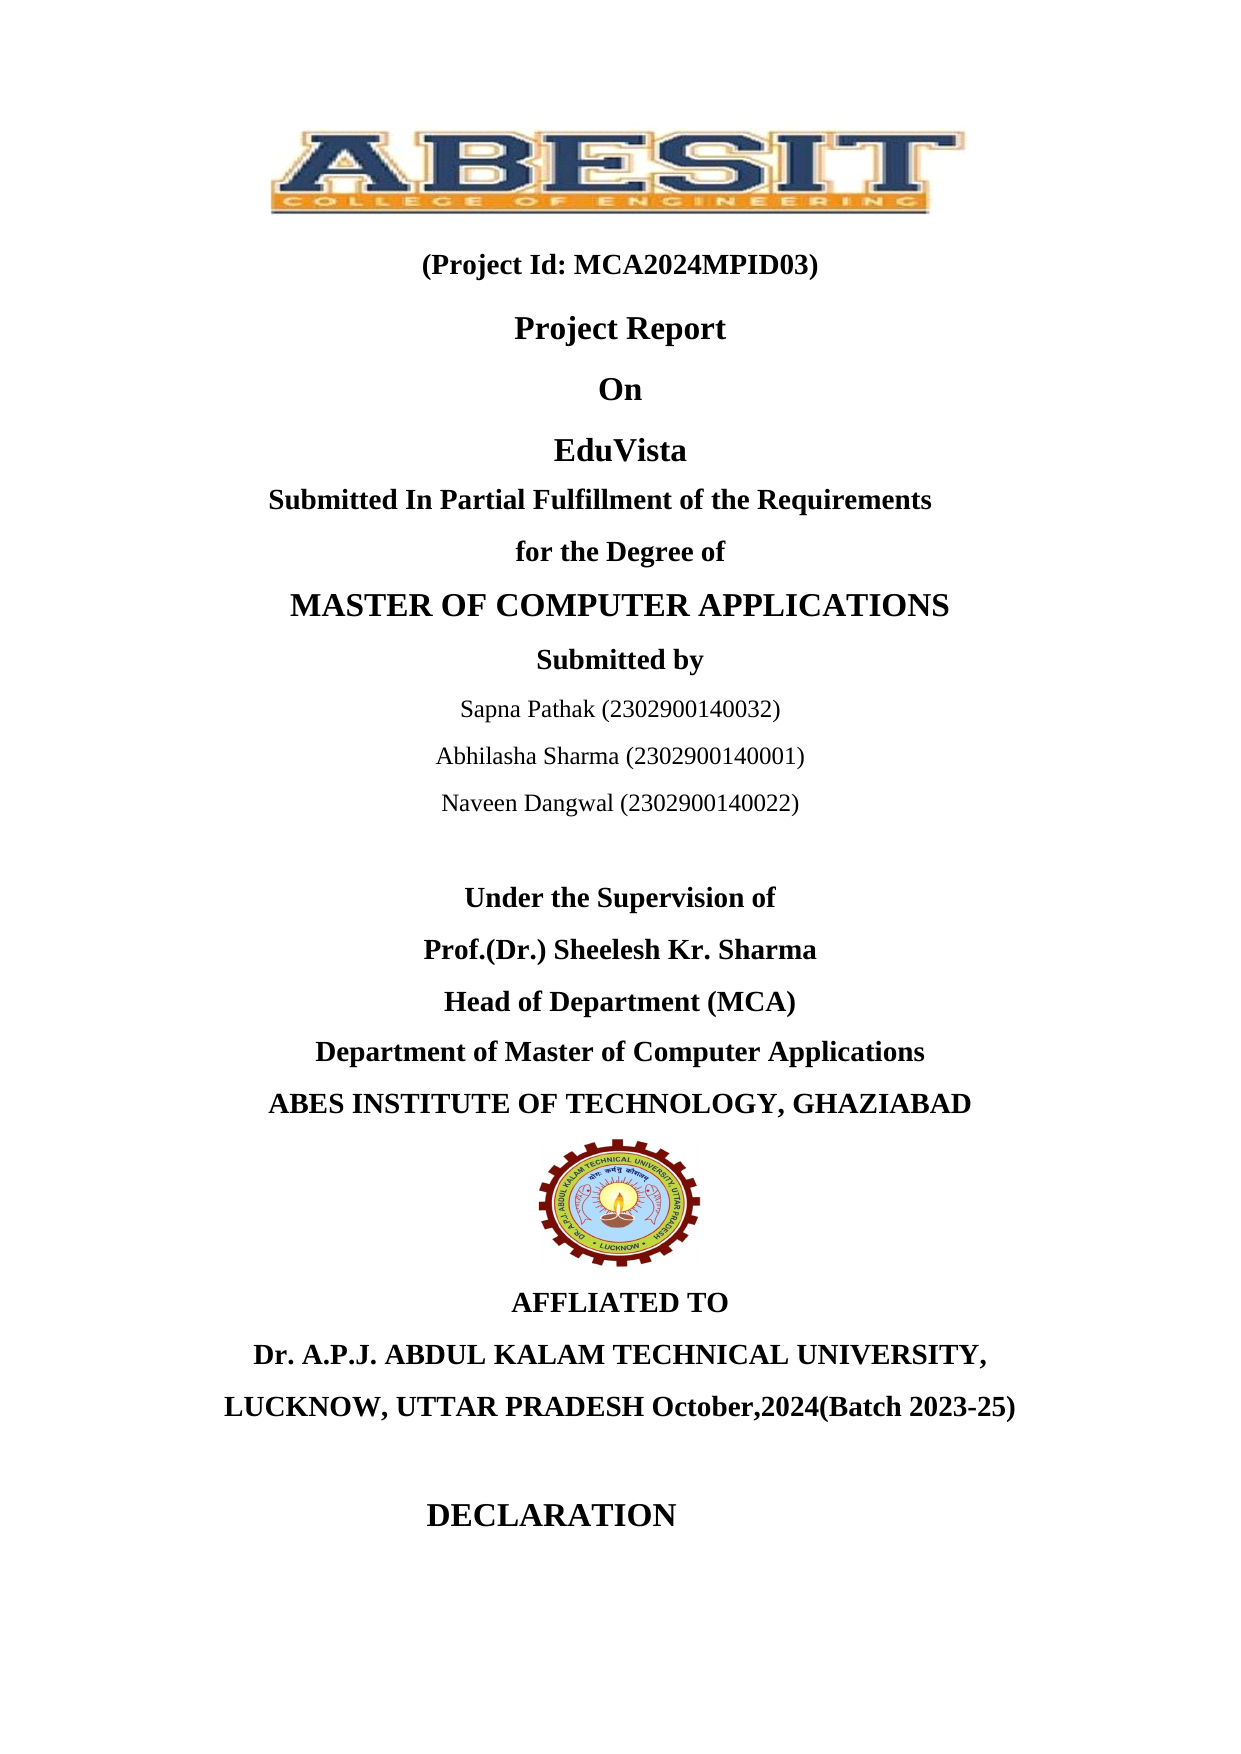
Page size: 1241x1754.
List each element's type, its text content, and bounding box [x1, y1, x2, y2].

text Submitted by [118, 642, 1122, 676]
text ABES INSTITUTE OF TECHNOLOGY, GHAZIABAD [118, 1086, 1122, 1120]
text Abhilasha Sharma (2302900140001) [118, 741, 1122, 770]
text MASTER OF COMPUTER APPLICATIONS [118, 586, 1122, 624]
text (Project Id: MCA2024MPID03) [118, 247, 1122, 281]
text Department of Master of Computer Applications [118, 1034, 1122, 1068]
text for the Degree of [118, 534, 1122, 567]
text On [118, 385, 1122, 404]
text Project Report [118, 324, 570, 343]
text Under the Supervision of [118, 881, 1122, 914]
text Head of Department (MCA) [118, 984, 1122, 1018]
text Dr. A.P.J. ABDUL KALAM TECHNICAL UNIVERSITY, [118, 1337, 1122, 1371]
text EduVista [118, 446, 1122, 465]
text Project Report [672, 324, 1122, 343]
text Naveen Dangwal (2302900140022) [118, 788, 1122, 817]
text Sapna Pathak (2302900140032) [118, 694, 1122, 723]
text LUCKNOW, UTTAR PRADESH October,2024(Batch 2023-25) [118, 1389, 1122, 1422]
text Submitted In Partial Fulfillment of the Requirements [193, 482, 1122, 515]
text Project Report [574, 324, 667, 343]
text AFFLIATED TO [118, 1285, 1122, 1319]
text DECLARATION [118, 1496, 1122, 1534]
text Prof.(Dr.) Sheelesh Kr. Sharma [118, 932, 1122, 966]
